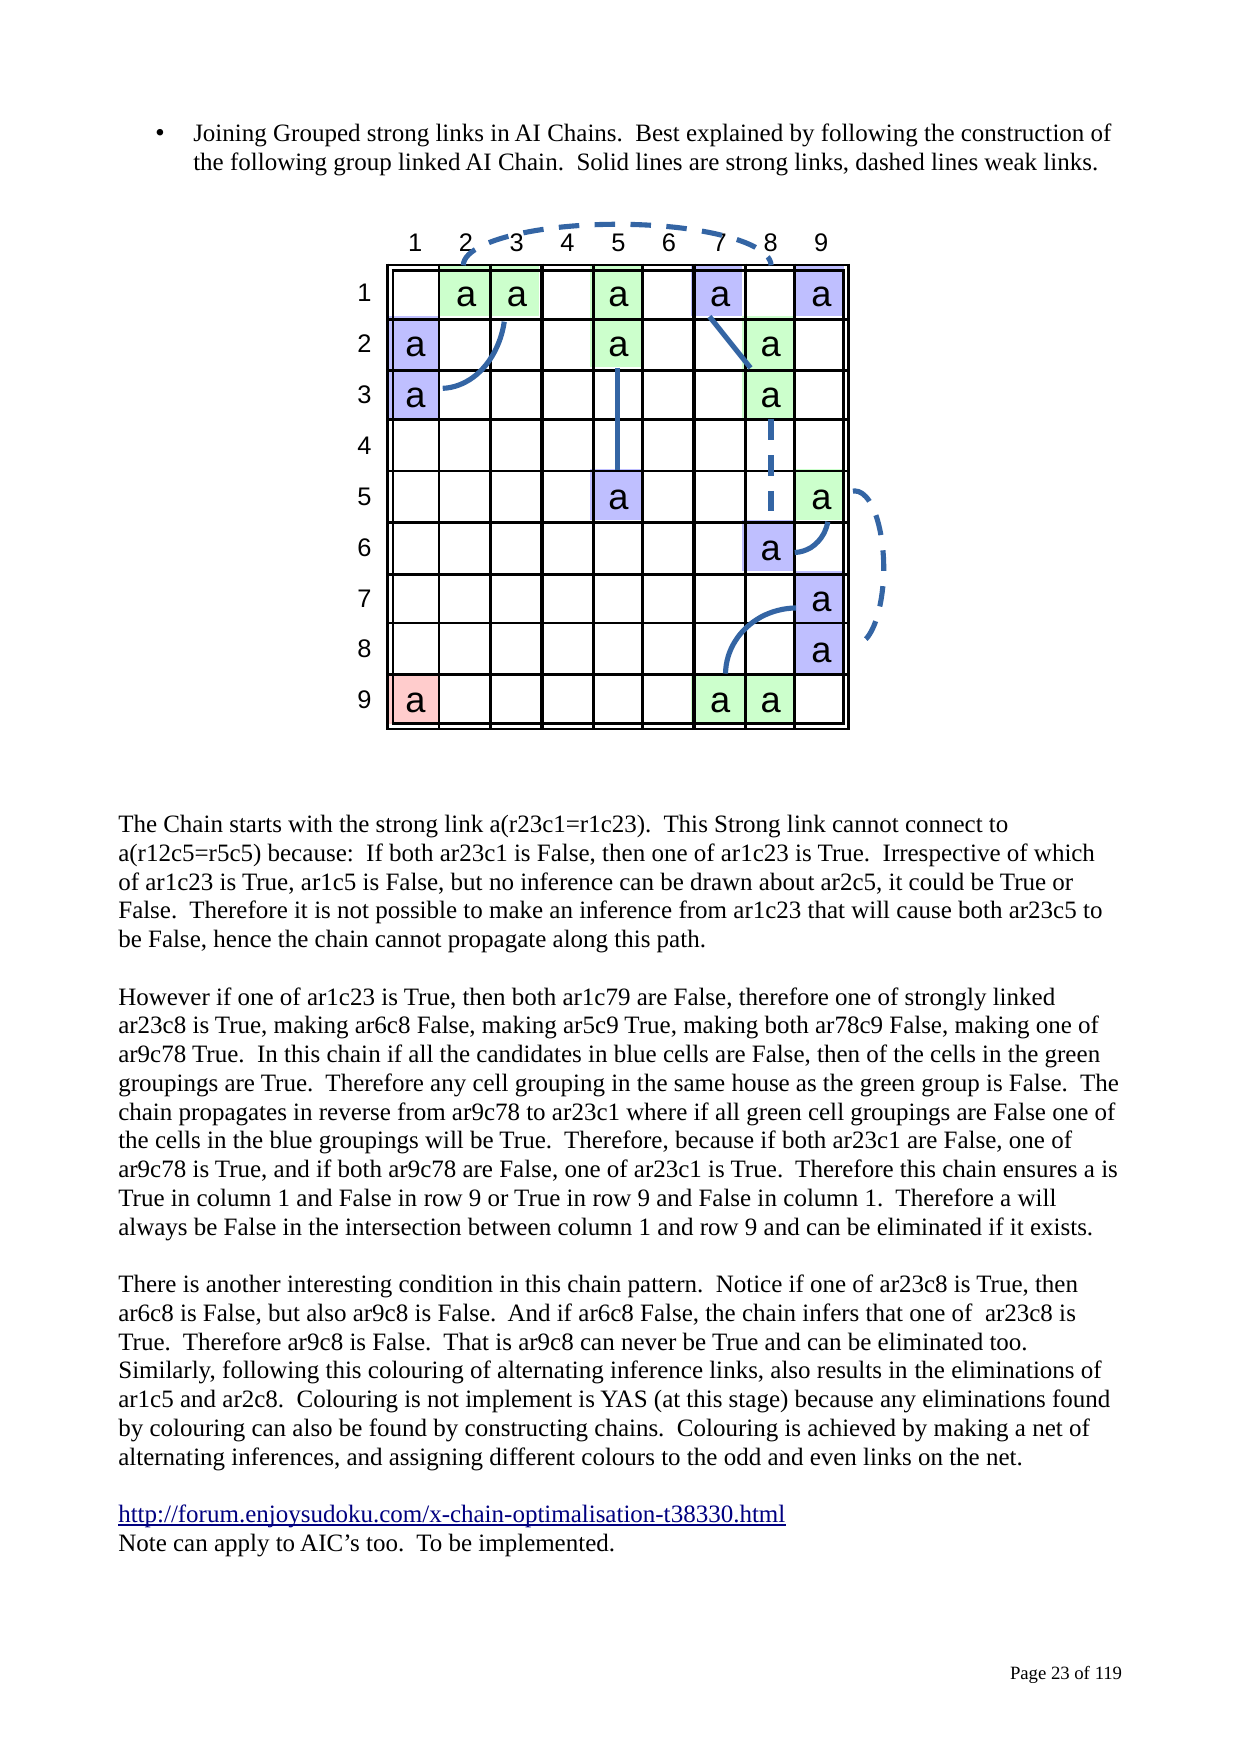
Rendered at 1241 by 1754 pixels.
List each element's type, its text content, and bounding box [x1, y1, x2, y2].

text There is another interesting condition in this chain pattern. Notice if one of ar23c8 is True, then ar6c8 is False, but also ar9c8 is False. And if ar6c8 False, the chain infers that one of ar23c8 is True. Therefore ar9c8 is False. That is ar9c8 can never be True and can be eliminated too. Similarly, following this colouring of alternating inference links, also results in the eliminations of ar1c5 and ar2c8. Colouring is not implement is YAS (at this stage) because any eliminations found by colouring can also be found by constructing chains. Colouring is achieved by making a net of alternating inferences, and assigning different colours to the odd and even links on the net. [118, 1269, 1122, 1471]
text However if one of ar1c23 is True, then both ar1c79 are False, therefore one of strongly linked ar23c8 is True, making ar6c8 False, making ar5c9 True, making both ar78c9 False, making one of ar9c78 True. In this chain if all the candidates in blue cells are False, then of the cells in the green groupings are True. Therefore any cell grouping in the same house as the green group is False. The chain propagates in reverse from ar9c78 to ar23c1 where if all green cell groupings are False one of the cells in the blue groupings will be True. Therefore, because if both ar23c1 are False, one of ar9c78 is True, and if both ar9c78 are False, one of ar23c1 is True. Therefore this chain ensures a is True in column 1 and False in row 9 or True in row 9 and False in column 1. Therefore a will always be False in the intersection between column 1 and row 9 and can be eliminated if it exists. [118, 982, 1122, 1241]
list Joining Grouped strong links in AI Chains. Best explained by following the construction of the following group linked AI Chain. Solid lines are strong links, dashed lines weak links. [156, 118, 1122, 176]
text The Chain starts with the strong link a(r23c1=r1c23). This Strong link cannot connect to a(r12c5=r5c5) because: If both ar23c1 is False, then one of ar1c23 is True. Irrespective of which of ar1c23 is True, ar1c5 is False, but no inference can be drawn about ar2c5, it could be True or False. Therefore it is not possible to make an inference from ar1c23 that will cause both ar23c5 to be False, hence the chain cannot propagate along this path. [118, 809, 1122, 953]
text Note can apply to AIC’s too. To be implemented. [118, 1528, 1122, 1557]
text http://forum.enjoysudoku.com/x-chain-optimalisation-t38330.html [118, 1499, 1122, 1528]
